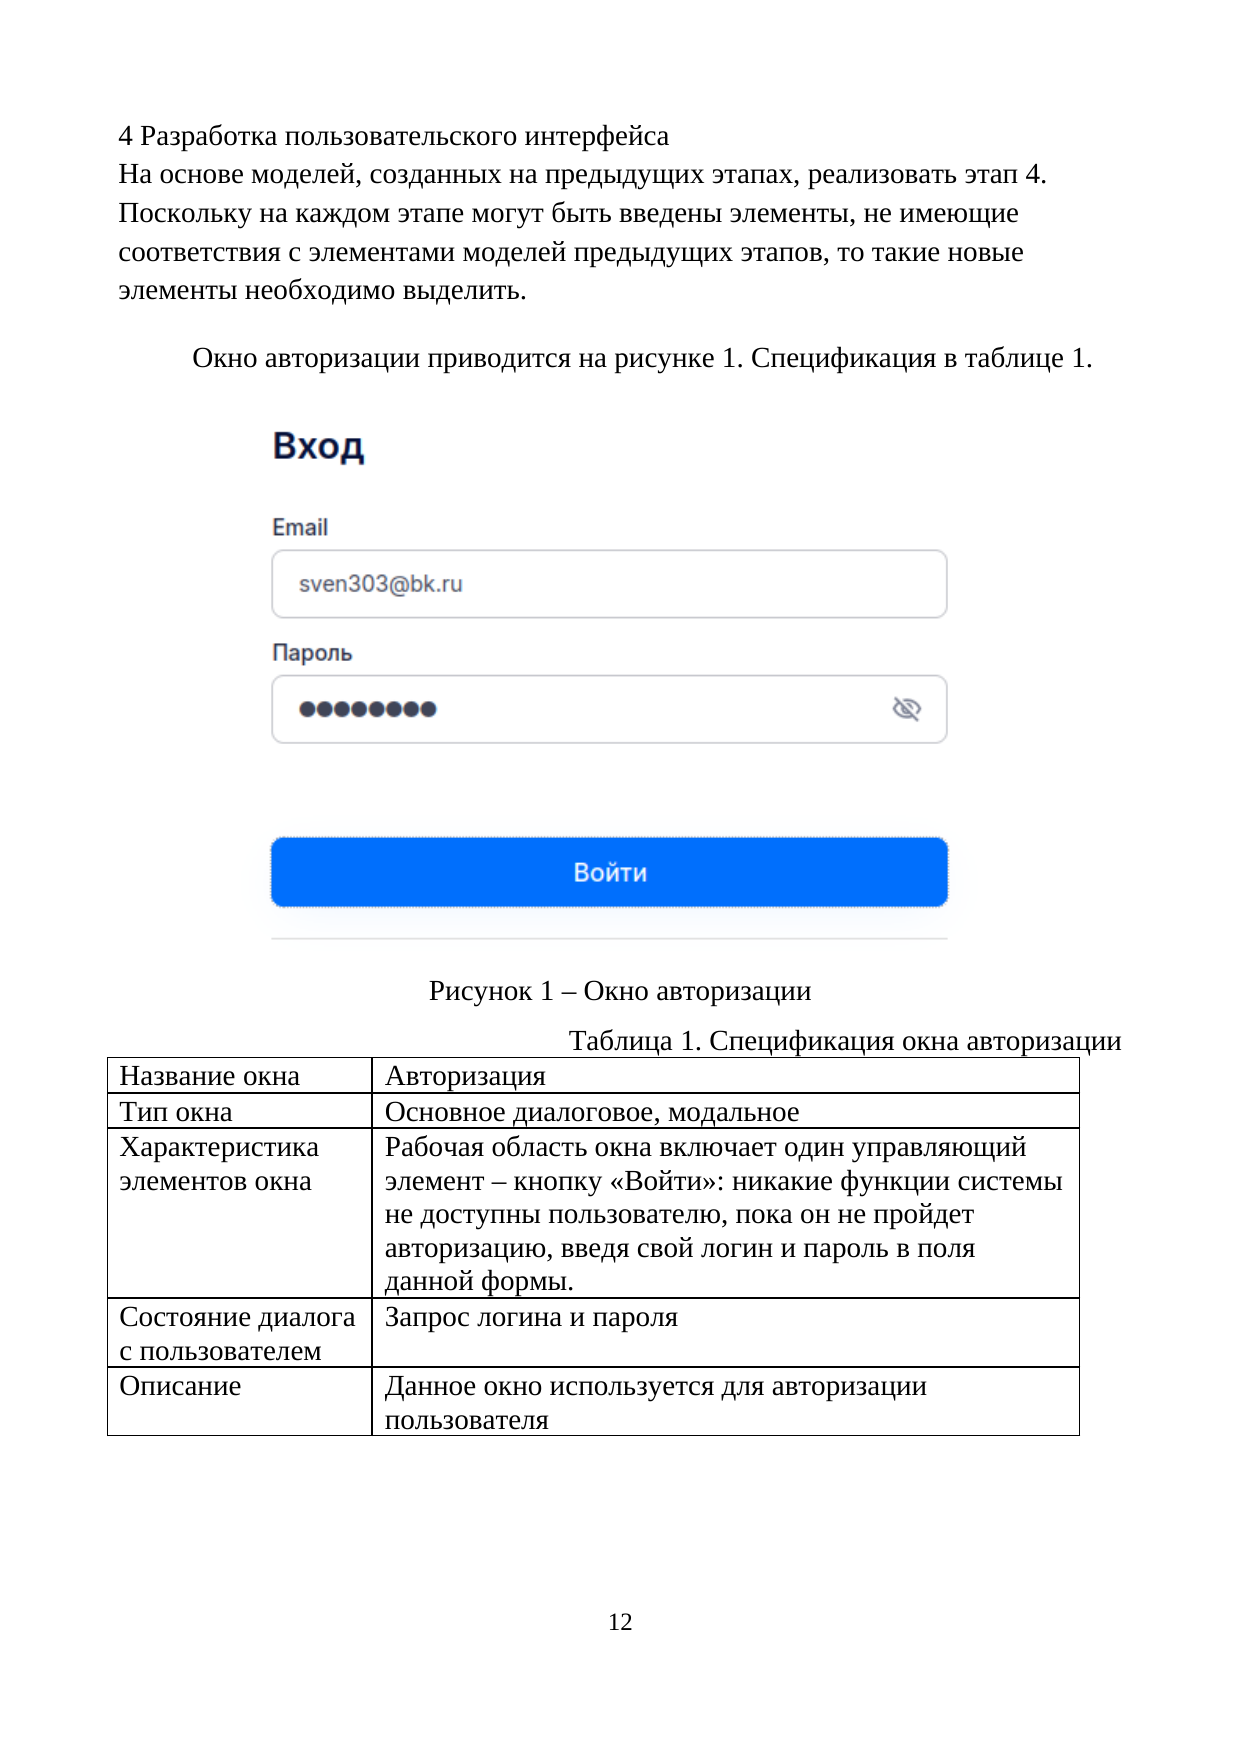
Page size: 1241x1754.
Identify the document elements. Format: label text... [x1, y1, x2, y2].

table_cell Рабочая область окна включает один управляющий элемент – кнопку «Войти»: никакие функции системы не доступны пользователю, пока он не пройдет авторизацию, введя свой логин и пароль в поля данной формы. [373, 1129, 1079, 1297]
table_cell Состояние диалога с пользователем [108, 1299, 371, 1366]
subtitle 4 Разработка пользовательского интерфейса [118, 118, 1122, 152]
table_cell Тип окна [108, 1094, 371, 1127]
text Рисунок 1 – Окно авторизации [118, 391, 1122, 1007]
table_cell Характеристика элементов окна [108, 1129, 371, 1297]
text Таблица 1. Спецификация окна авторизации [118, 1023, 1122, 1057]
table_cell Запрос логина и пароля [373, 1299, 1079, 1366]
text Окно авторизации приводится на рисунке 1. Спецификация в таблице 1. [118, 340, 1122, 374]
table_header Авторизация [373, 1058, 1079, 1092]
table_cell Основное диалоговое, модальное [373, 1094, 1079, 1127]
picture [221, 390, 1020, 957]
table_cell Описание [108, 1368, 371, 1435]
text На основе моделей, созданных на предыдущих этапах, реализовать этап 4. Поскольку на каждом этапе могут быть введены элементы, не имеющие соответствия с элементами моделей предыдущих этапов, то такие новые элементы необходимо выделить. [118, 157, 1122, 306]
table_header Название окна [108, 1058, 371, 1092]
table_cell Данное окно используется для авторизации пользователя [373, 1368, 1079, 1435]
